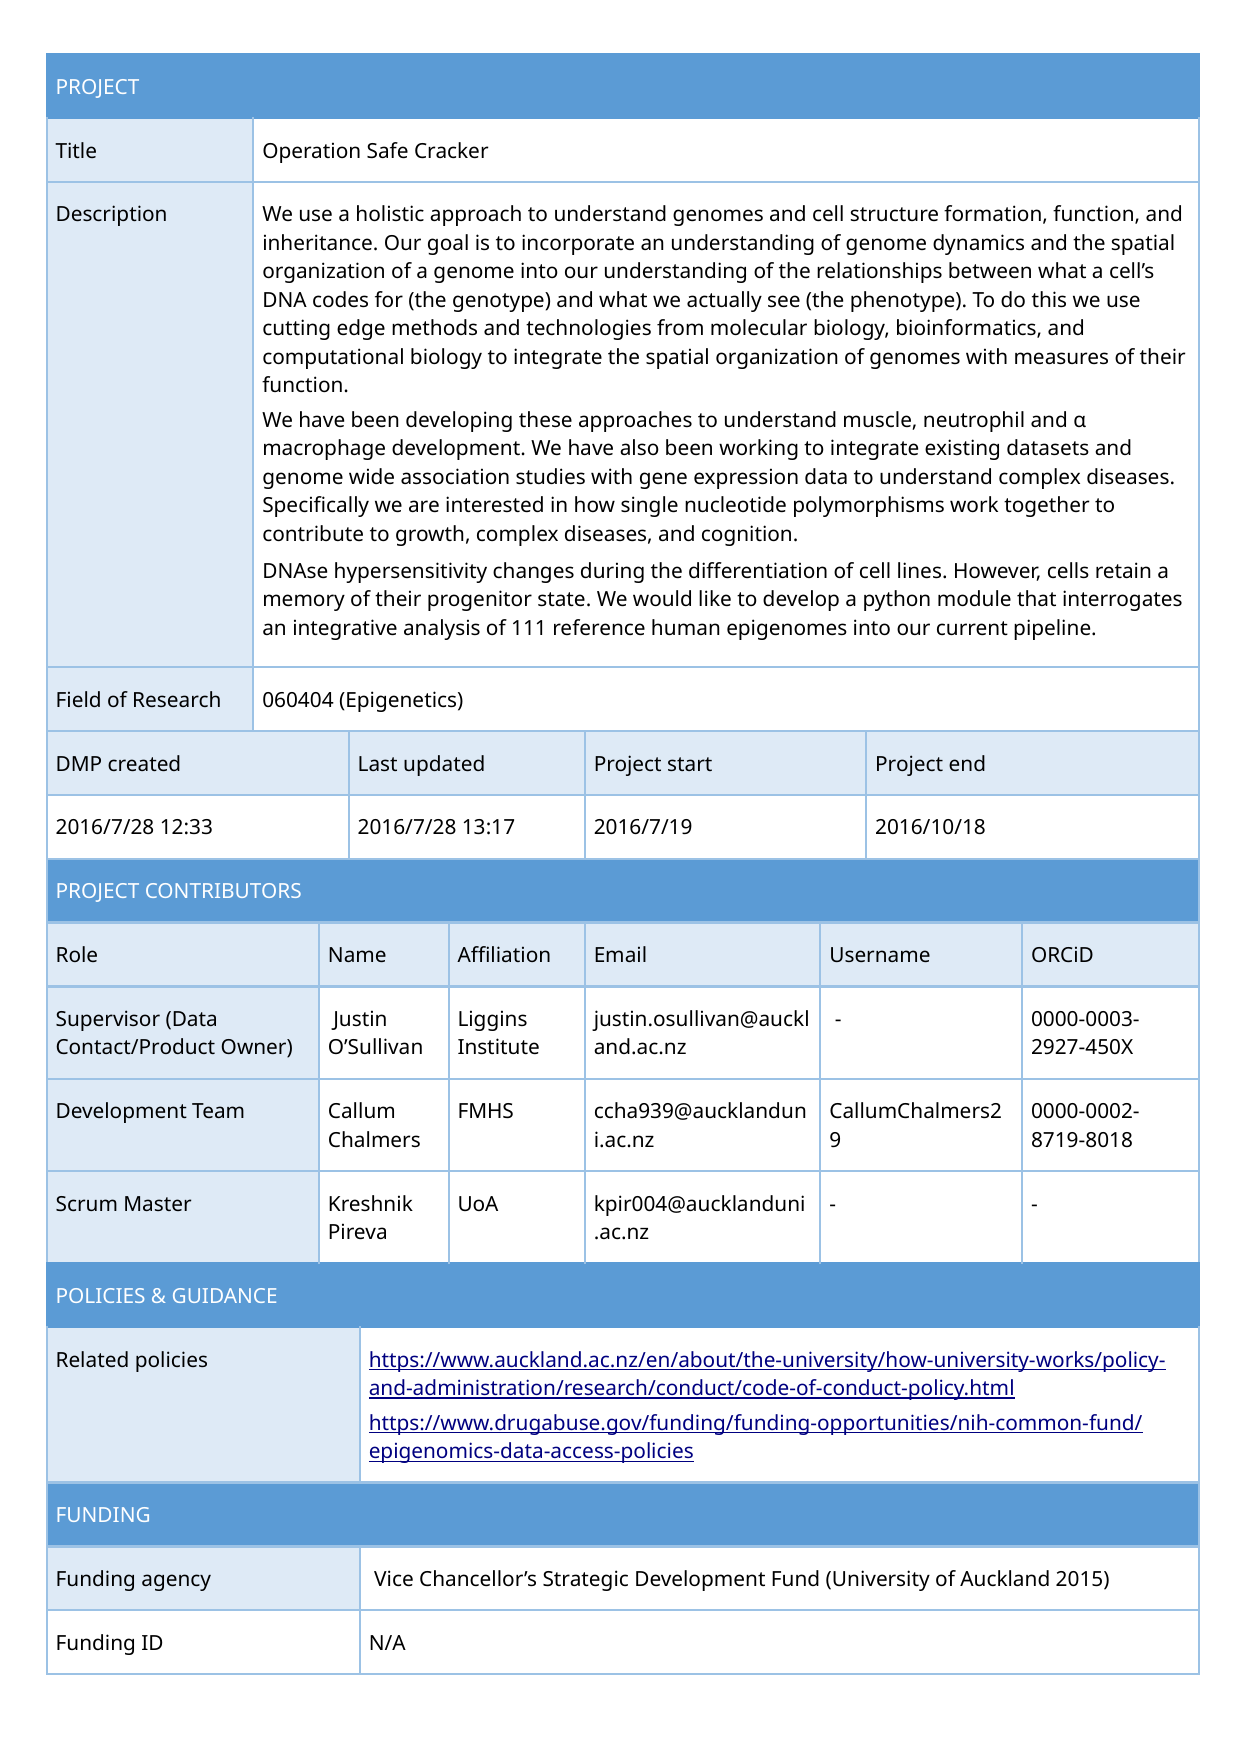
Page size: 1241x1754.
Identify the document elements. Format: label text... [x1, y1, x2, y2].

table_cell PROJECT CONTRIBUTORS [48, 860, 1198, 921]
table_cell - [821, 1172, 1021, 1262]
table_cell Vice Chancellor’s Strategic Development Fund (University of Auckland 2015) [361, 1548, 1198, 1609]
table_cell ccha939@aucklanduni.ac.nz [586, 1080, 819, 1170]
table_cell FMHS [450, 1080, 584, 1170]
table_cell Scrum Master [48, 1172, 318, 1262]
table_cell 2016/10/18 [867, 796, 1198, 858]
table_cell Username [821, 924, 1021, 985]
table_cell 0000-0003-2927-450X [1023, 988, 1198, 1078]
table_header PROJECT [48, 55, 1198, 117]
table_cell Name [320, 924, 448, 985]
table_cell Justin O’Sullivan [320, 988, 448, 1078]
table_cell Project start [586, 732, 865, 794]
table_cell Role [48, 924, 318, 985]
table_cell Funding ID [48, 1611, 359, 1673]
table_cell POLICIES & GUIDANCE [48, 1264, 1198, 1326]
table_cell Last updated [350, 732, 584, 794]
table_cell Affiliation [450, 924, 584, 985]
table_cell Title [48, 119, 252, 181]
table_cell DMP created [48, 732, 348, 794]
table_cell Kreshnik Pireva [320, 1172, 448, 1262]
table_cell Project end [867, 732, 1198, 794]
table_cell - [1023, 1172, 1198, 1262]
table_cell Callum Chalmers [320, 1080, 448, 1170]
table_cell ORCiD [1023, 924, 1198, 985]
table_cell We use a holistic approach to understand genomes and cell structure formation, function, and inheritance. Our goal is to incorporate an understanding of genome dynamics and the spatial organization of a genome into our understanding of the relationships between what a cell’s DNA codes for (the genotype) and what we actually see (the phenotype). To do this we use cutting edge methods and technologies from molecular biology, bioinformatics, and computational biology to integrate the spatial organization of genomes with measures of their function. We have been developing these approaches to understand muscle, neutrophil and α macrophage development. We have also been working to integrate existing datasets and genome wide association studies with gene expression data to understand complex diseases. Specifically we are interested in how single nucleotide polymorphisms work together to contribute to growth, complex diseases, and cognition. DNAse hypersensitivity changes during the differentiation of cell lines. However, cells retain a memory of their progenitor state. We would like to develop a python module that interrogates an integrative analysis of 111 reference human epigenomes into our current pipeline. [254, 183, 1198, 666]
table_cell 0000-0002-8719-8018 [1023, 1080, 1198, 1170]
table_cell Funding agency [48, 1548, 359, 1609]
table_cell https://www.auckland.ac.nz/en/about/the-university/how-university-works/policy-and-administration/research/conduct/code-of-conduct-policy.html https://www.drugabuse.gov/funding/funding-opportunities/nih-common-fund/epigenomics-data-access-policies [361, 1328, 1198, 1481]
table_cell CallumChalmers29 [821, 1080, 1021, 1170]
table_cell Field of Research [48, 668, 252, 730]
table_cell Liggins Institute [450, 988, 584, 1078]
table_cell 2016/7/28 13:17 [350, 796, 584, 858]
table_cell Description [48, 183, 252, 666]
table_cell N/A [361, 1611, 1198, 1673]
table_cell kpir004@aucklanduni.ac.nz [586, 1172, 819, 1262]
table_cell justin.osullivan@auckland.ac.nz [586, 988, 819, 1078]
table_cell Operation Safe Cracker [254, 119, 1198, 181]
table_cell 2016/7/19 [586, 796, 865, 858]
table_cell 060404 (Epigenetics) [254, 668, 1198, 730]
table_cell FUNDING [48, 1484, 1198, 1545]
table_cell Email [586, 924, 819, 985]
table_cell Supervisor (Data Contact/Product Owner) [48, 988, 318, 1078]
table_cell UoA [450, 1172, 584, 1262]
table_cell Related policies [48, 1328, 359, 1481]
table_cell Development Team [48, 1080, 318, 1170]
table_cell - [821, 988, 1021, 1078]
table_cell 2016/7/28 12:33 [48, 796, 348, 858]
